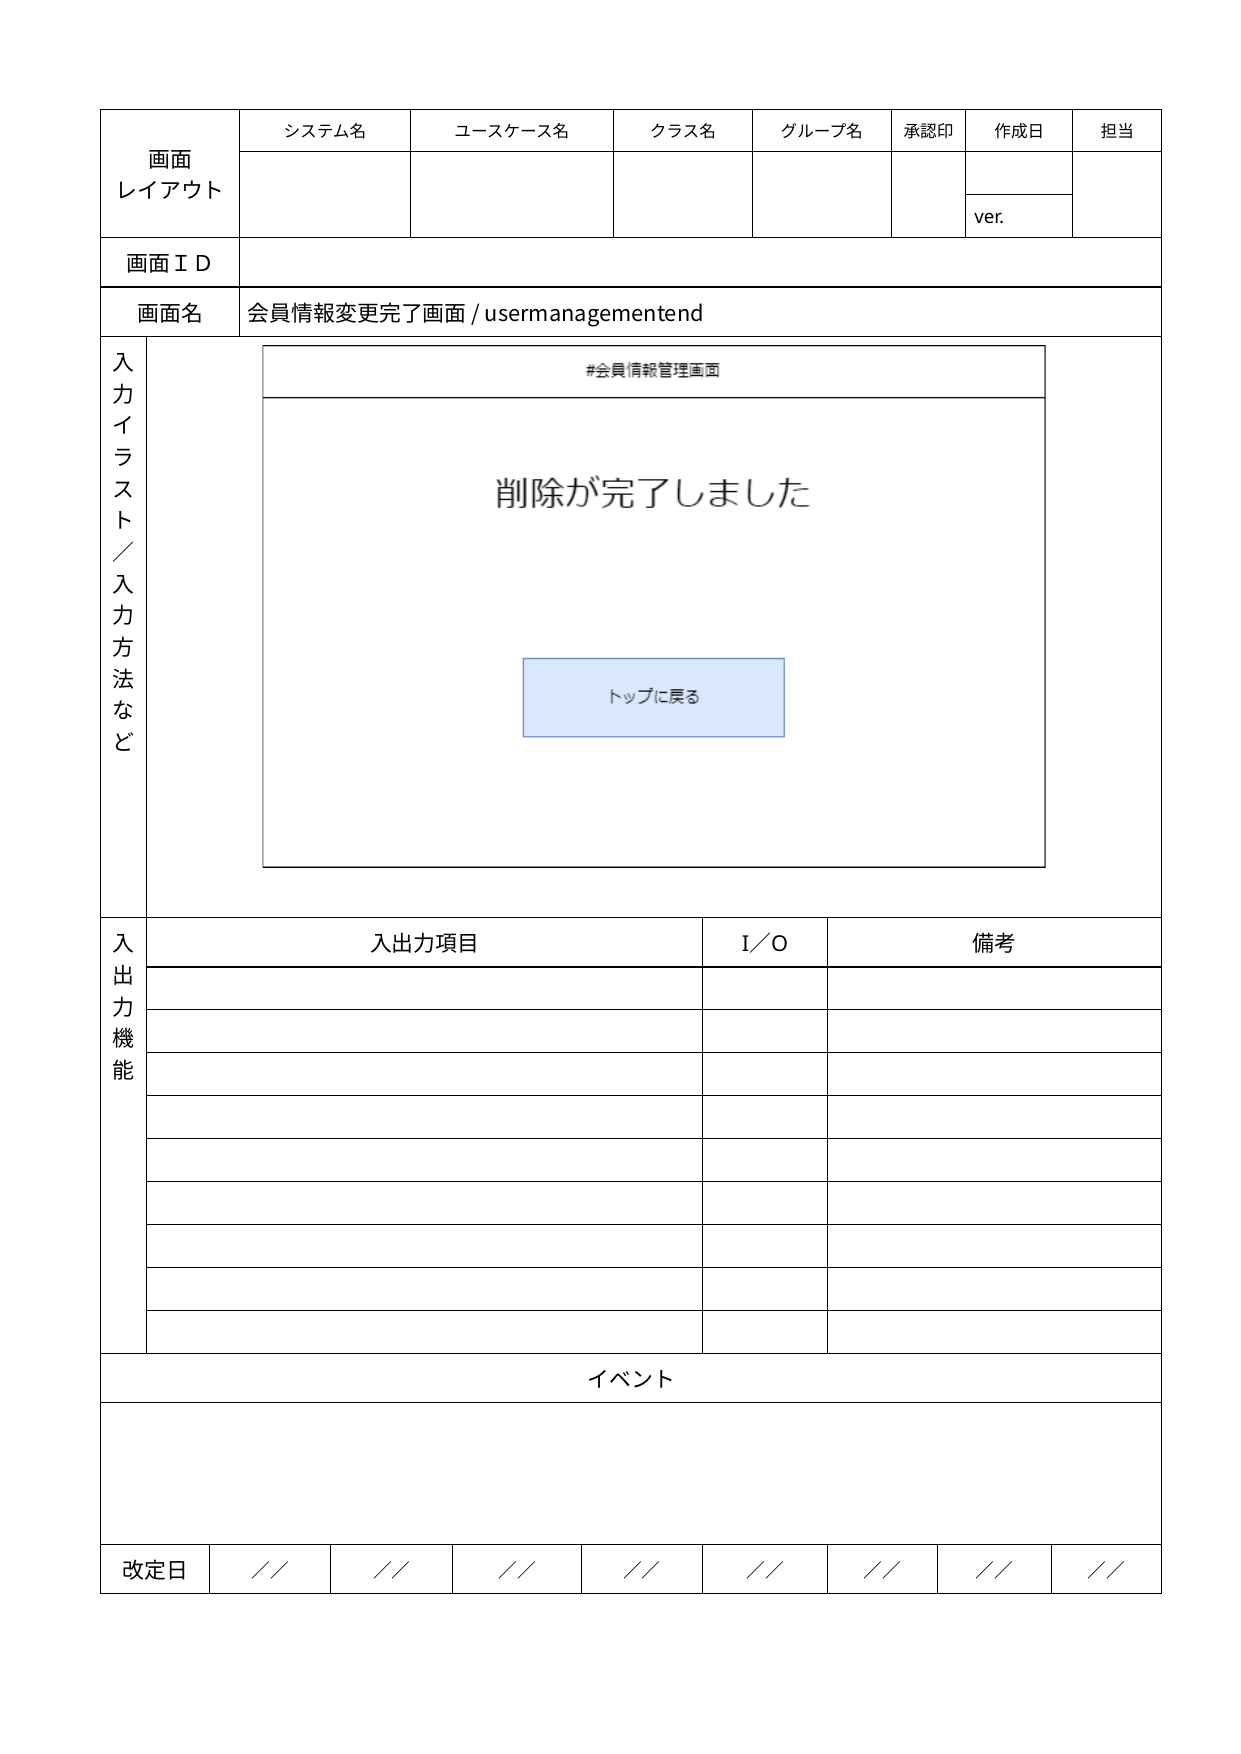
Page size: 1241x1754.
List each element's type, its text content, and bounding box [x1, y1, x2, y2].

table_cell [828, 1268, 1161, 1310]
table_cell 画面名 [101, 288, 239, 336]
table_cell イベント [101, 1354, 1161, 1402]
table_cell [828, 1053, 1161, 1095]
table_cell [147, 337, 1161, 917]
table_cell [1073, 152, 1161, 237]
table_header システム名 [240, 110, 410, 151]
table_header グループ名 [753, 110, 891, 151]
table_cell 入出力機能 [101, 918, 146, 1353]
table_header 画面 レイアウト [101, 110, 239, 237]
table_header 担当 [1073, 110, 1161, 151]
table_cell [147, 1225, 702, 1267]
table_cell [703, 1225, 827, 1267]
table_cell [147, 1268, 702, 1310]
table_cell [147, 1010, 702, 1052]
table_cell [147, 968, 702, 1009]
table_cell [614, 152, 752, 237]
table_cell [703, 1268, 827, 1310]
table_cell 備考 [828, 918, 1161, 966]
table_cell [240, 238, 1161, 286]
table_cell [147, 1053, 702, 1095]
table_cell [703, 1311, 827, 1353]
table_cell [703, 968, 827, 1009]
table_cell I／O [703, 918, 827, 966]
table_cell [703, 1096, 827, 1138]
table_cell [828, 1139, 1161, 1181]
table_cell [147, 1311, 702, 1353]
table_cell 画面ＩＤ [101, 238, 239, 286]
table_cell [101, 1403, 1161, 1544]
table_cell ／／ [703, 1545, 827, 1593]
table_cell [753, 152, 891, 237]
table_cell ／／ [938, 1545, 1051, 1593]
table_cell [703, 1053, 827, 1095]
table_cell ／／ [453, 1545, 581, 1593]
table_cell ／／ [582, 1545, 702, 1593]
table_cell 会員情報変更完了画面 / usermanagementend [240, 288, 1161, 336]
table_cell [966, 152, 1072, 194]
table_cell [828, 1225, 1161, 1267]
table_cell ver. [966, 195, 1072, 237]
table_cell [828, 1311, 1161, 1353]
table_cell ／／ [828, 1545, 937, 1593]
table_cell ／／ [331, 1545, 452, 1593]
table_header ユースケース名 [411, 110, 613, 151]
table_cell [411, 152, 613, 237]
table_cell [828, 968, 1161, 1009]
table_cell [703, 1010, 827, 1052]
table_cell [240, 152, 410, 237]
table_cell [147, 1096, 702, 1138]
table_cell ／／ [1052, 1545, 1161, 1593]
table_cell [828, 1182, 1161, 1224]
table_cell [147, 1182, 702, 1224]
table_header 承認印 [892, 110, 965, 151]
picture [262, 345, 1046, 868]
table_header 作成日 [966, 110, 1072, 151]
table_cell [147, 1139, 702, 1181]
table_cell ／／ [210, 1545, 330, 1593]
table_cell 改定日 [101, 1545, 209, 1593]
table_cell [828, 1010, 1161, 1052]
table_header クラス名 [614, 110, 752, 151]
table_cell [703, 1182, 827, 1224]
table_cell [892, 152, 965, 237]
table_cell 入出力項目 [147, 918, 702, 966]
table_cell [828, 1096, 1161, 1138]
table_cell [703, 1139, 827, 1181]
table_cell 入力イラスト／入力方法など [101, 337, 146, 917]
